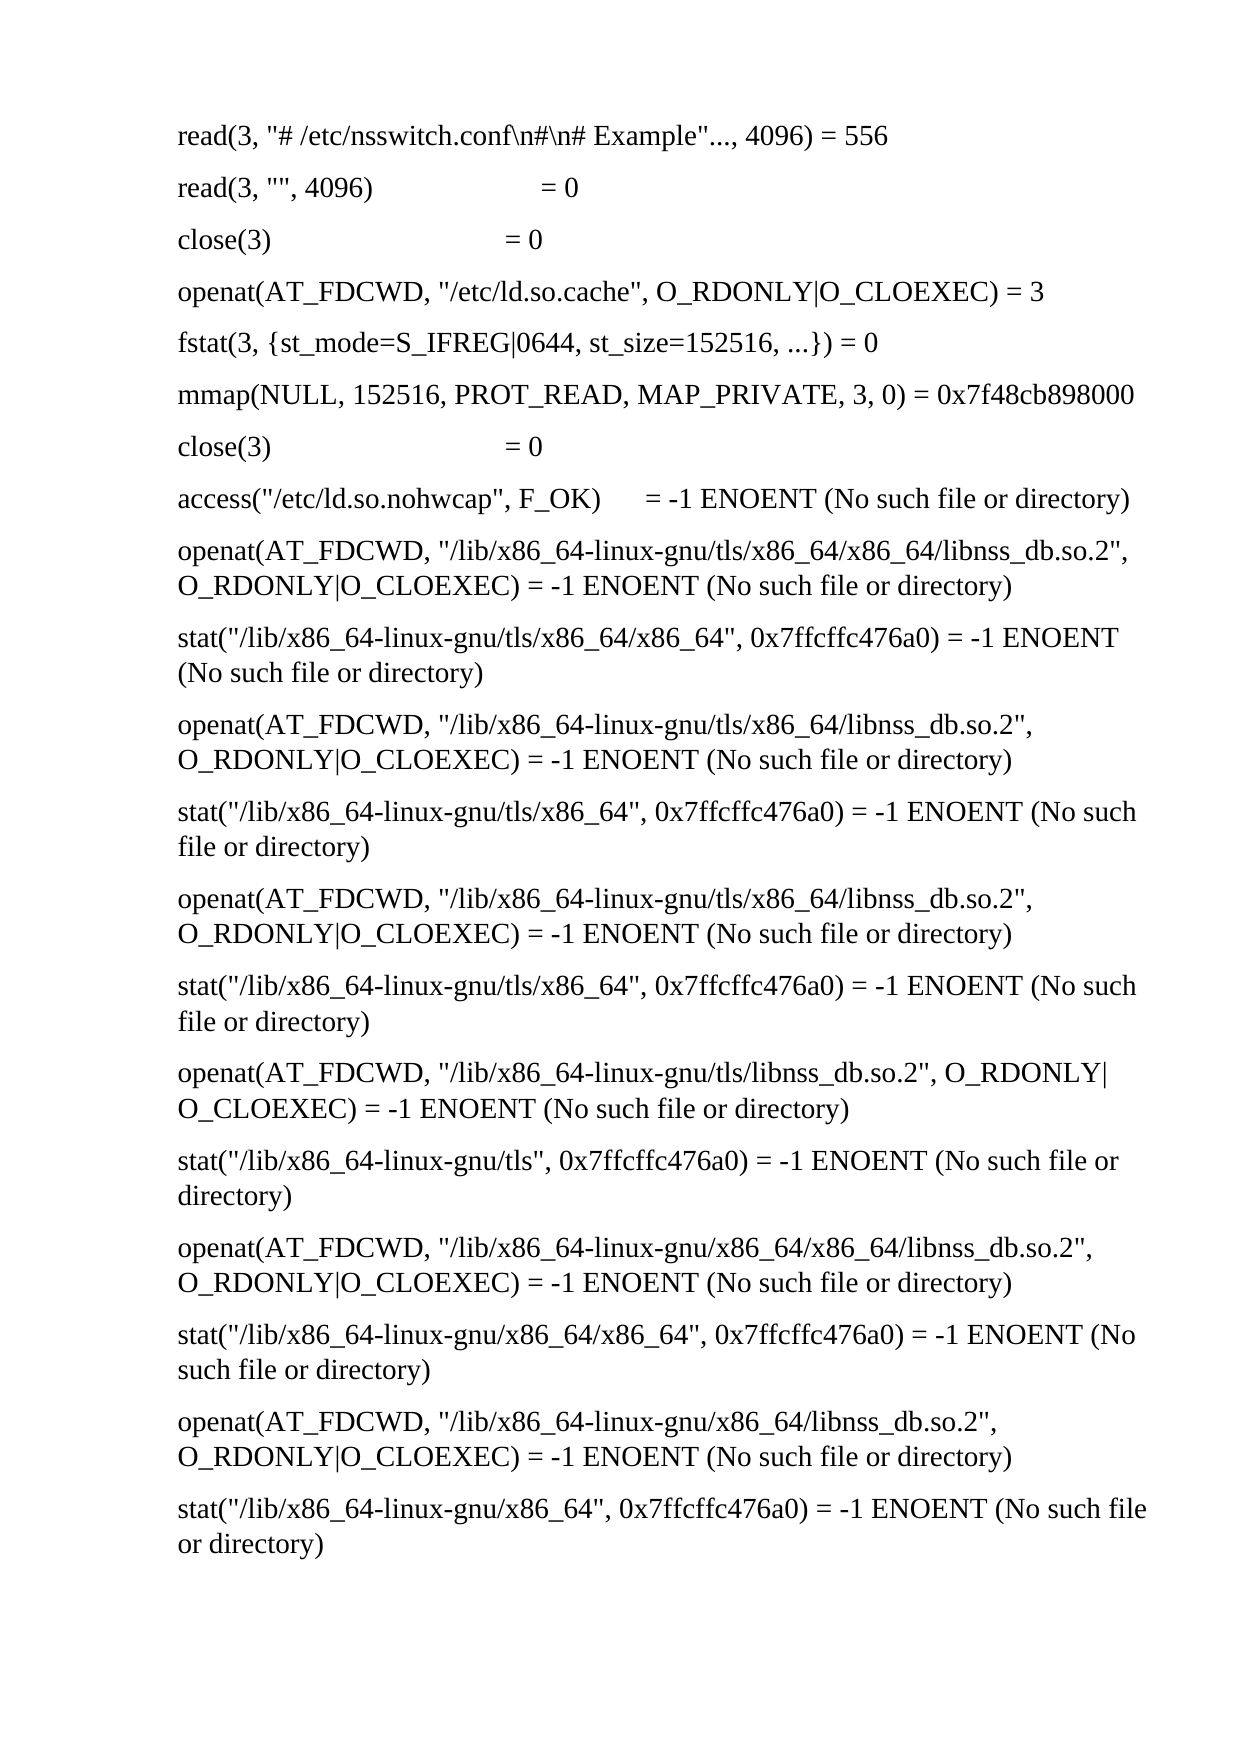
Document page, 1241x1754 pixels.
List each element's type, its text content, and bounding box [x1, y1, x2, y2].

text openat(AT_FDCWD, "/lib/x86_64-linux-gnu/x86_64/x86_64/libnss_db.so.2", O_RDONLY|O_CLOEXEC) = -1 ENOENT (No such file or directory) [177, 1230, 1152, 1298]
text stat("/lib/x86_64-linux-gnu/x86_64", 0x7ffcffc476a0) = -1 ENOENT (No such file or directory) [177, 1491, 1152, 1560]
text fstat(3, {st_mode=S_IFREG|0644, st_size=152516, ...}) = 0 [177, 326, 1152, 359]
text stat("/lib/x86_64-linux-gnu/tls/x86_64", 0x7ffcffc476a0) = -1 ENOENT (No such file or directory) [177, 968, 1152, 1037]
text mmap(NULL, 152516, PROT_READ, MAP_PRIVATE, 3, 0) = 0x7f48cb898000 [177, 377, 1152, 411]
text openat(AT_FDCWD, "/lib/x86_64-linux-gnu/tls/x86_64/x86_64/libnss_db.so.2", O_RDONLY|O_CLOEXEC) = -1 ENOENT (No such file or directory) [177, 533, 1152, 602]
text stat("/lib/x86_64-linux-gnu/tls/x86_64/x86_64", 0x7ffcffc476a0) = -1 ENOENT (No such file or directory) [177, 620, 1152, 689]
text stat("/lib/x86_64-linux-gnu/tls", 0x7ffcffc476a0) = -1 ENOENT (No such file or directory) [177, 1143, 1152, 1211]
text stat("/lib/x86_64-linux-gnu/tls/x86_64", 0x7ffcffc476a0) = -1 ENOENT (No such file or directory) [177, 794, 1152, 863]
text stat("/lib/x86_64-linux-gnu/x86_64/x86_64", 0x7ffcffc476a0) = -1 ENOENT (No such file or directory) [177, 1317, 1152, 1386]
text read(3, "# /etc/nsswitch.conf\n#\n# Example"..., 4096) = 556 [177, 118, 1152, 152]
text openat(AT_FDCWD, "/lib/x86_64-linux-gnu/tls/x86_64/libnss_db.so.2", O_RDONLY|O_CLOEXEC) = -1 ENOENT (No such file or directory) [177, 881, 1152, 950]
text openat(AT_FDCWD, "/lib/x86_64-linux-gnu/tls/x86_64/libnss_db.so.2", O_RDONLY|O_CLOEXEC) = -1 ENOENT (No such file or directory) [177, 707, 1152, 776]
text openat(AT_FDCWD, "/lib/x86_64-linux-gnu/x86_64/libnss_db.so.2", O_RDONLY|O_CLOEXEC) = -1 ENOENT (No such file or directory) [177, 1404, 1152, 1473]
text access("/etc/ld.so.nohwcap", F_OK) = -1 ENOENT (No such file or directory) [177, 481, 1152, 515]
text close(3) = 0 [177, 429, 1152, 463]
text close(3) = 0 [177, 222, 1152, 255]
text read(3, "", 4096) = 0 [177, 170, 1152, 203]
text openat(AT_FDCWD, "/etc/ld.so.cache", O_RDONLY|O_CLOEXEC) = 3 [177, 274, 1152, 307]
text openat(AT_FDCWD, "/lib/x86_64-linux-gnu/tls/libnss_db.so.2", O_RDONLY|O_CLOEXEC) = -1 ENOENT (No such file or directory) [177, 1056, 1152, 1124]
